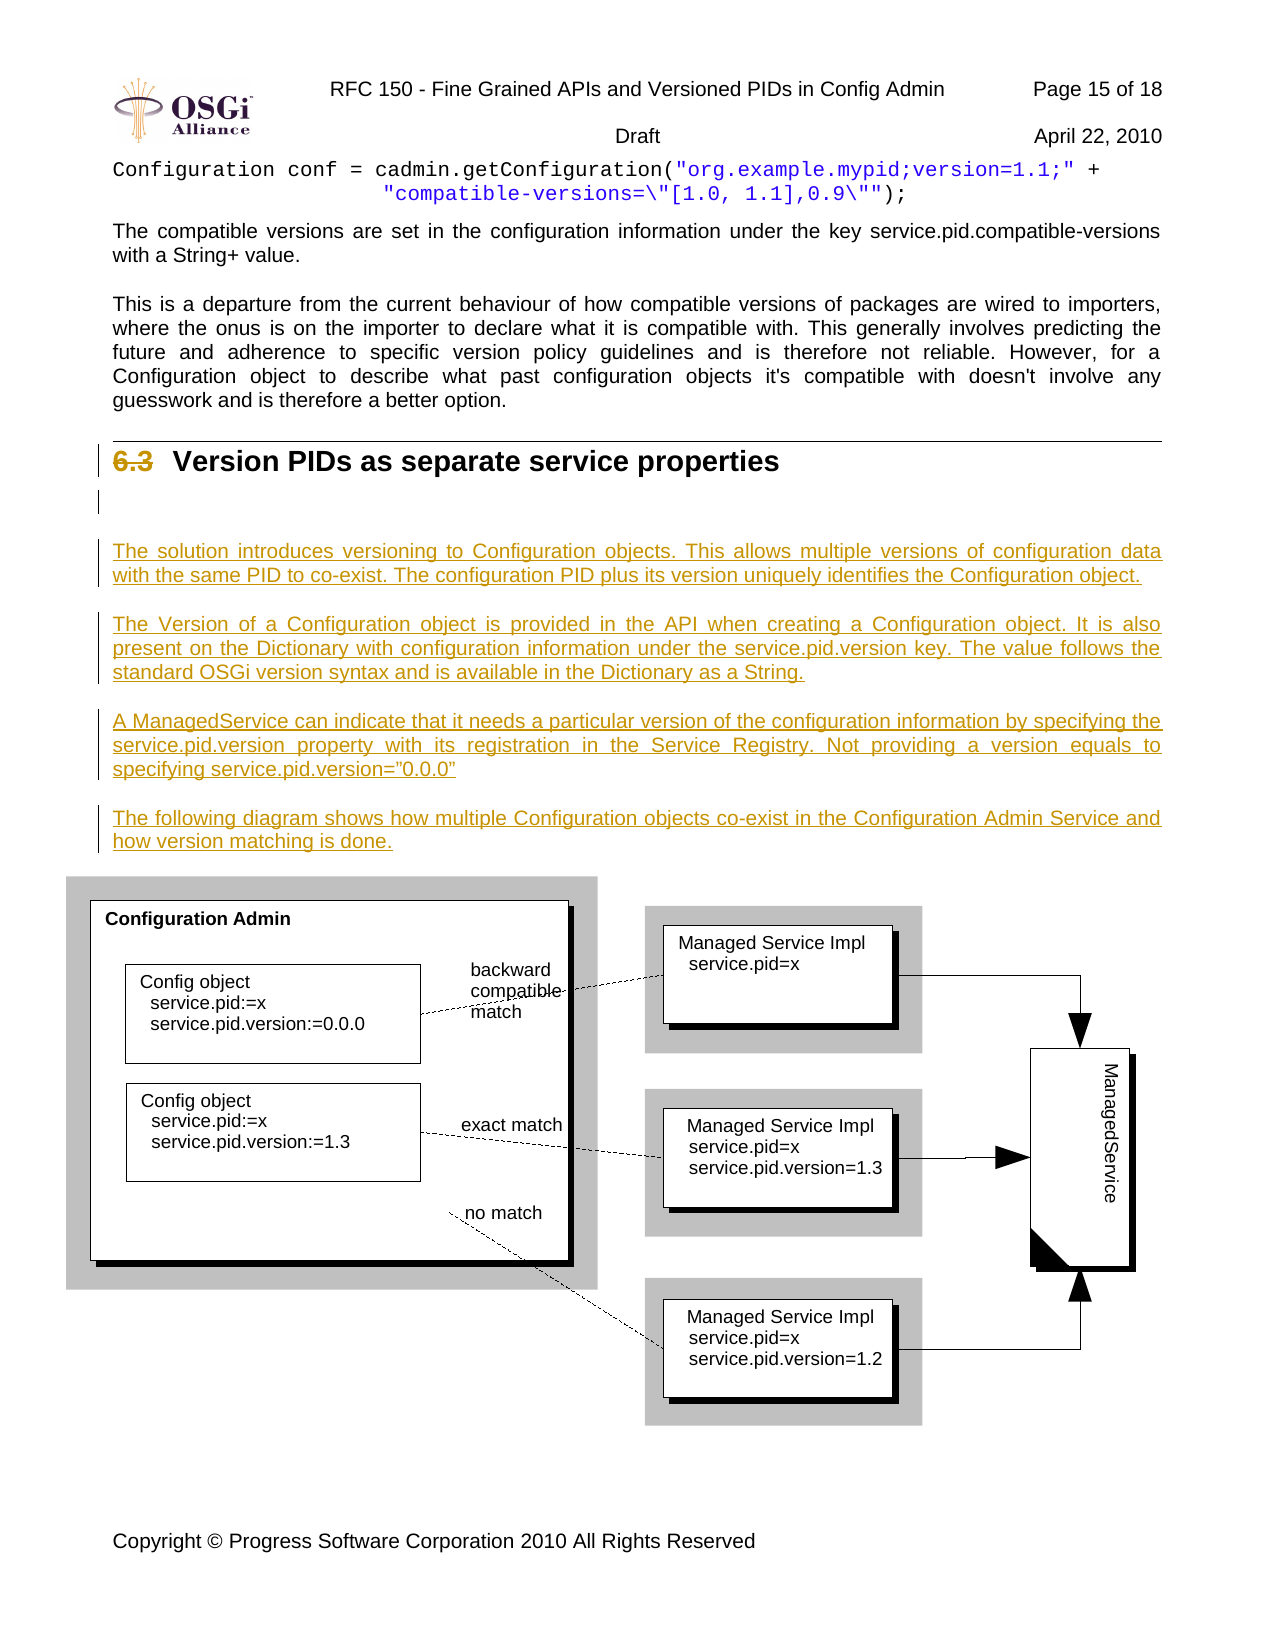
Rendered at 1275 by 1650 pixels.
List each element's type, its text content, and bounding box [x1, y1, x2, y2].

text service.pid.version property with its registration in the Service Registry. Not providing a version equals to [112, 730, 1162, 753]
text with the same PID to co-exist. The configuration PID plus its version uniquely identifies the Configuration object. [112, 561, 1162, 587]
text specifying service.pid.version=”0.0.0” [112, 754, 1162, 780]
picture [114, 78, 254, 143]
text how version matching is done. [112, 827, 1162, 853]
text The compatible versions are set in the configuration information under the key service.pid.compatible-versions with a String+ value. [112, 219, 1162, 267]
text present on the Dictionary with configuration information under the service.pid.version key. The value follows the [112, 634, 1162, 657]
text "compatible-versions=\"[1.0, 1.1],0.9\""); [112, 183, 1162, 206]
text Configuration conf = cadmin.getConfiguration("org.example.mypid;version=1.1;" + [112, 159, 1162, 183]
text The Version of a Configuration object is provided in the API when creating a Configuration object. It is also [112, 612, 1162, 633]
text The solution introduces versioning to Configuration objects. This allows multiple versions of configuration data [112, 539, 1162, 560]
text The following diagram shows how multiple Configuration objects co-exist in the Configuration Admin Service and [112, 805, 1162, 826]
text This is a departure from the current behaviour of how compatible versions of packages are wired to importers, where the onus is on the importer to declare what it is compatible with. This generally involves predicting the future and adherence to specific version policy guidelines and is therefore not reliable. However, for a Configuration object to describe what past configuration objects it's compatible with doesn't involve any guesswork and is therefore a better option. [112, 292, 1162, 411]
text A ManagedService can indicate that it needs a particular version of the configuration information by specifying the [112, 708, 1162, 729]
subtitle Version PIDs as separate service properties [112, 442, 1162, 514]
text standard OSGi version syntax and is available in the Dictionary as a String. [112, 658, 1162, 683]
